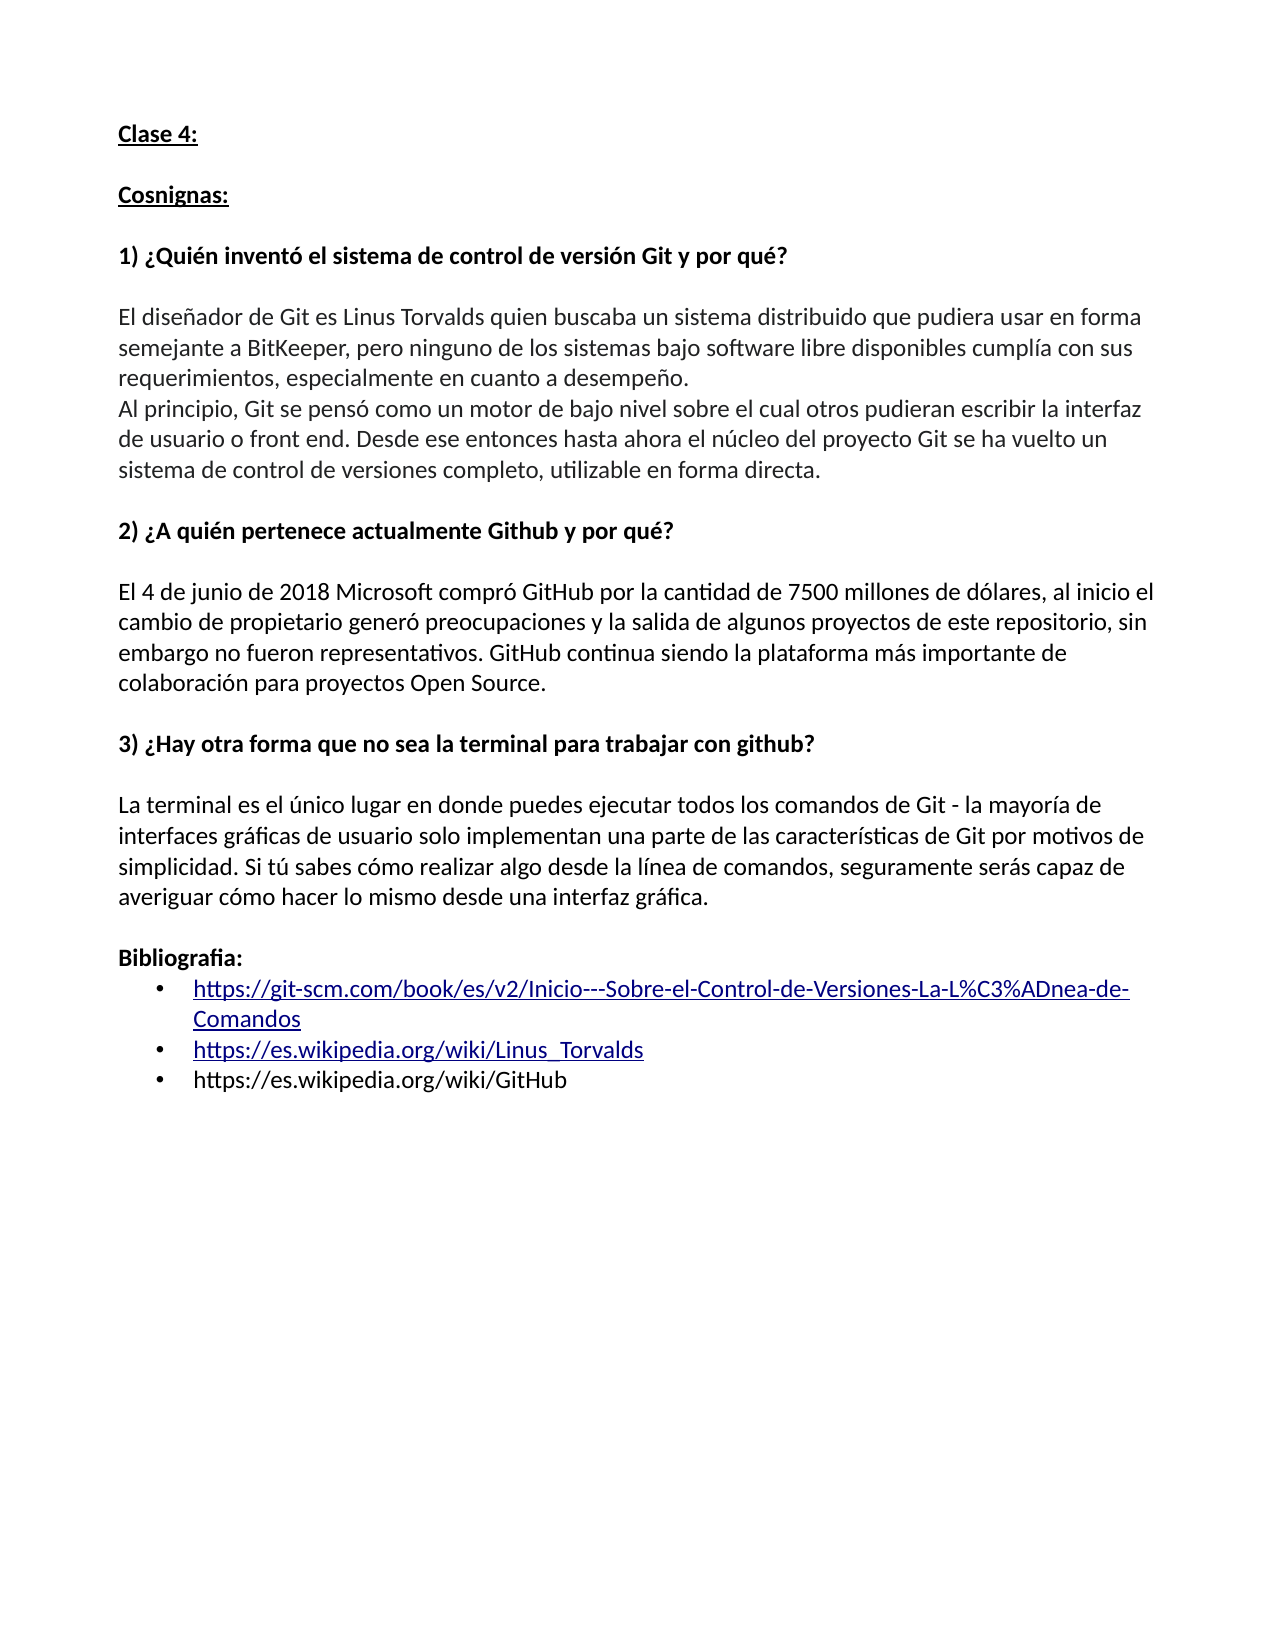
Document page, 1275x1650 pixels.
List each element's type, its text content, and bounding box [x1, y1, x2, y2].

text Bibliografia: [118, 942, 1157, 973]
text Cosnignas: [118, 179, 1157, 210]
text Al principio, Git se pensó como un motor de bajo nivel sobre el cual otros pudieran escribir la interfaz de usuario o front end. Desde ese entonces hasta ahora el núcleo del proyecto Git se ha vuelto un sistema de control de versiones completo, utilizable en forma directa. [118, 393, 1157, 484]
text El diseñador de Git es Linus Torvalds quien buscaba un sistema distribuido que pudiera usar en forma semejante a BitKeeper, pero ninguno de los sistemas bajo software libre disponibles cumplía con sus requerimientos, especialmente en cuanto a desempeño. [118, 301, 1157, 393]
text 2) ¿A quién pertenece actualmente Github y por qué? [118, 515, 1157, 545]
text La terminal es el único lugar en donde puedes ejecutar todos los comandos de Git - la mayoría de interfaces gráficas de usuario solo implementan una parte de las características de Git por motivos de simplicidad. Si tú sabes cómo realizar algo desde la línea de comandos, seguramente serás capaz de averiguar cómo hacer lo mismo desde una interfaz gráfica. [118, 789, 1157, 912]
text Clase 4: [118, 118, 1157, 149]
list https://es.wikipedia.org/wiki/Linus_Torvalds [156, 1034, 1157, 1064]
text 3) ¿Hay otra forma que no sea la terminal para trabajar con github? [118, 728, 1157, 759]
list https://es.wikipedia.org/wiki/GitHub [156, 1064, 1157, 1095]
list https://git-scm.com/book/es/v2/Inicio---Sobre-el-Control-de-Versiones-La-L%C3%ADnea-de-Comandos [156, 973, 1157, 1034]
text El 4 de junio de 2018 Microsoft compró GitHub por la cantidad de 7500 millones de dólares, al inicio el cambio de propietario generó preocupaciones y la salida de algunos proyectos de este repositorio, sin embargo no fueron representativos. GitHub continua siendo la plataforma más importante de colaboración para proyectos Open Source. [118, 576, 1157, 698]
text 1) ¿Quién inventó el sistema de control de versión Git y por qué? [118, 240, 1157, 271]
